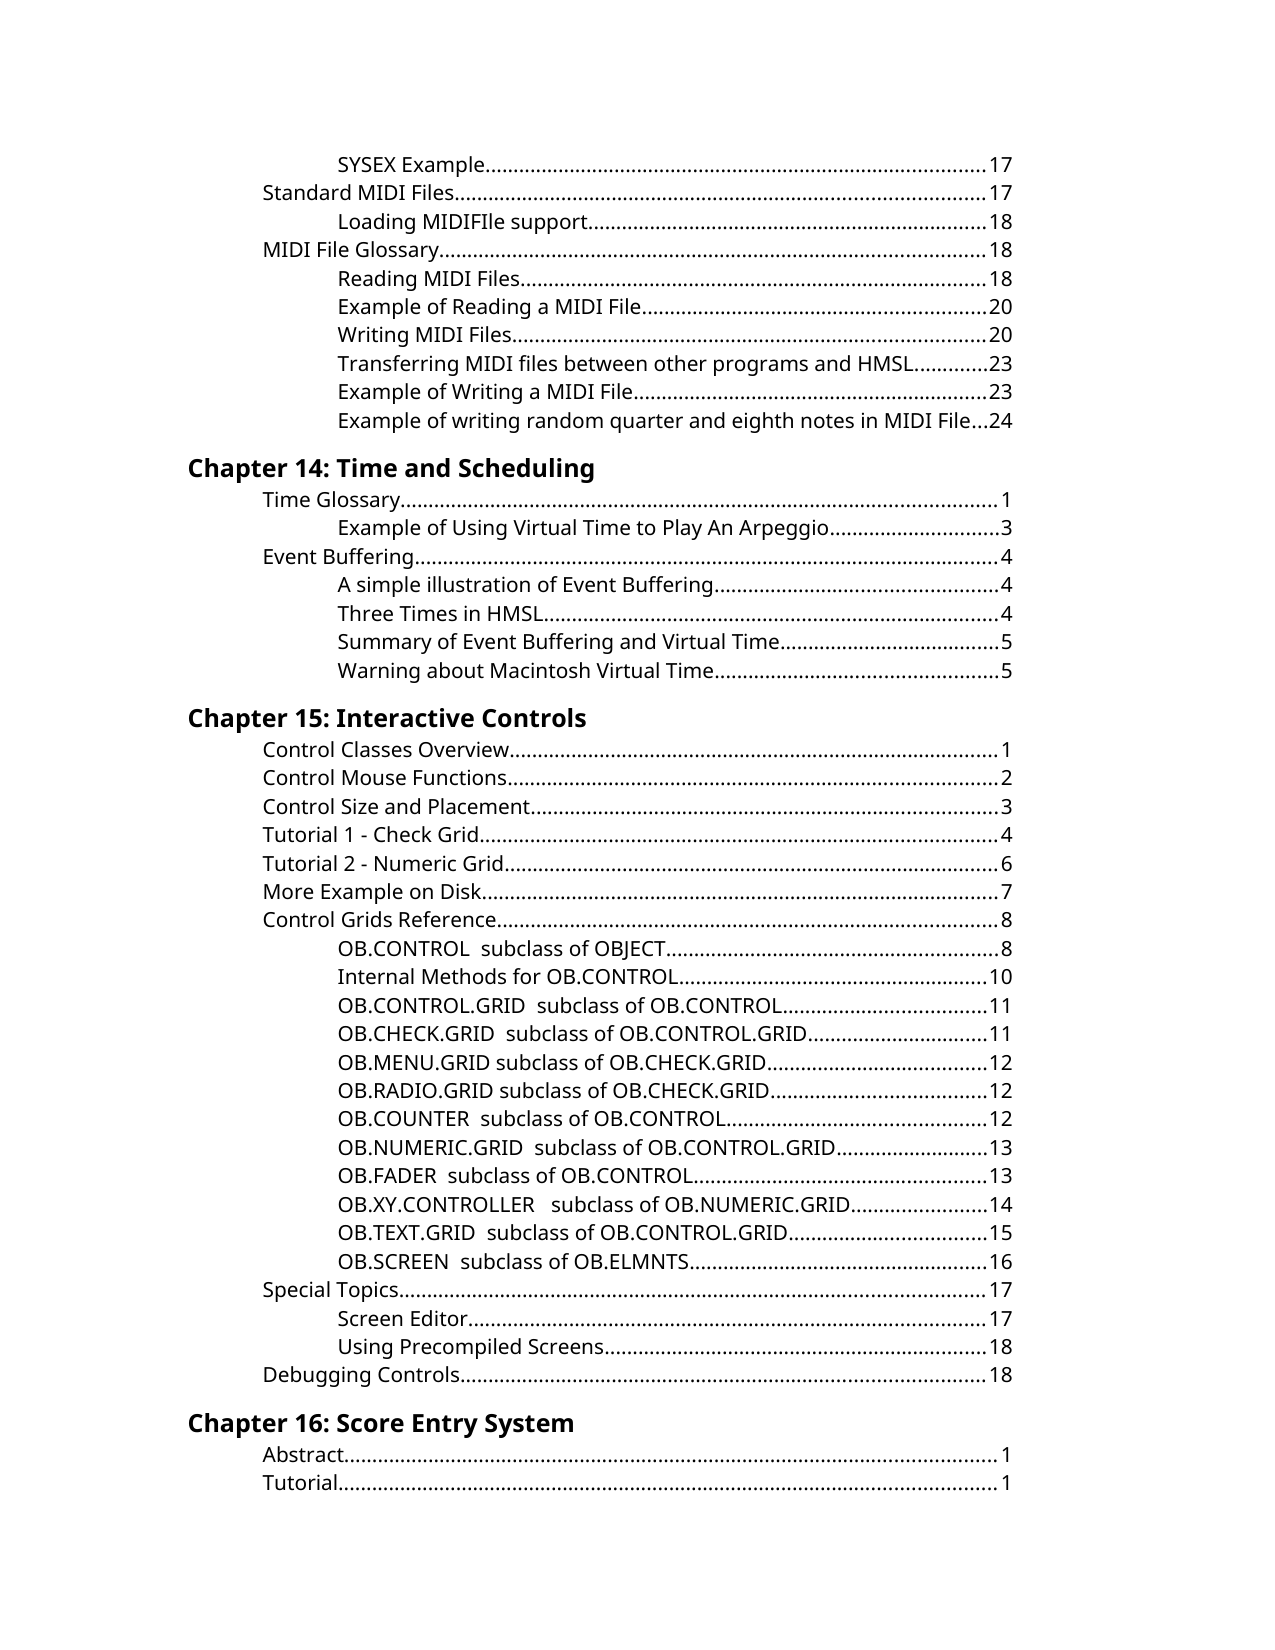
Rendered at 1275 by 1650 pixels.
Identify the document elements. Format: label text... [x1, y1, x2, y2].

text Time Glossary 1 [262, 485, 1012, 513]
text Abstract 1 [262, 1440, 1012, 1468]
text OB.CONTROL.GRID subclass of OB.CONTROL 11 [337, 991, 1012, 1019]
text Screen Editor 17 [337, 1304, 1012, 1332]
text Internal Methods for OB.CONTROL 10 [337, 962, 1012, 991]
text Tutorial 2 - Numeric Grid 6 [262, 849, 1012, 877]
text OB.CONTROL subclass of OBJECT 8 [337, 934, 1012, 962]
text Event Buffering 4 [262, 542, 1012, 570]
text Writing MIDI Files 20 [337, 321, 1012, 349]
text OB.MENU.GRID subclass of OB.CHECK.GRID 12 [337, 1048, 1012, 1076]
text Control Grids Reference 8 [262, 906, 1012, 934]
text More Example on Disk 7 [262, 877, 1012, 906]
text SYSEX Example 17 [337, 150, 1012, 178]
text Using Precompiled Screens 18 [337, 1332, 1012, 1361]
text Transferring MIDI files between other programs and HMSL. 23 [337, 349, 1012, 377]
text Tutorial 1 [262, 1468, 1012, 1497]
text Warning about Macintosh Virtual Time 5 [337, 656, 1012, 684]
text Chapter 14: Time and Scheduling [187, 451, 1012, 485]
text OB.RADIO.GRID subclass of OB.CHECK.GRID 12 [337, 1076, 1012, 1104]
text MIDI File Glossary 18 [262, 235, 1012, 264]
text Example of Reading a MIDI File 20 [337, 292, 1012, 321]
text Control Size and Placement 3 [262, 792, 1012, 820]
text Summary of Event Buffering and Virtual Time 5 [337, 627, 1012, 656]
text Example of writing random quarter and eighth notes in MIDI File 24 [337, 406, 1012, 434]
text OB.NUMERIC.GRID subclass of OB.CONTROL.GRID 13 [337, 1133, 1012, 1161]
text OB.FADER subclass of OB.CONTROL 13 [337, 1161, 1012, 1190]
text Standard MIDI Files 17 [262, 178, 1012, 207]
text Tutorial 1 - Check Grid 4 [262, 820, 1012, 849]
text OB.XY.CONTROLLER subclass of OB.NUMERIC.GRID 14 [337, 1190, 1012, 1218]
text Reading MIDI Files 18 [337, 264, 1012, 292]
text OB.COUNTER subclass of OB.CONTROL 12 [337, 1104, 1012, 1133]
text Three Times in HMSL 4 [337, 599, 1012, 627]
text Chapter 16: Score Entry System [187, 1406, 1012, 1440]
text OB.SCREEN subclass of OB.ELMNTS 16 [337, 1247, 1012, 1275]
text Debugging Controls 18 [262, 1361, 1012, 1389]
text Control Classes Overview 1 [262, 735, 1012, 763]
text OB.TEXT.GRID subclass of OB.CONTROL.GRID 15 [337, 1218, 1012, 1247]
text A simple illustration of Event Buffering 4 [337, 570, 1012, 599]
text Example of Using Virtual Time to Play An Arpeggio 3 [337, 513, 1012, 542]
text Special Topics 17 [262, 1275, 1012, 1304]
text Loading MIDIFIle support. 18 [337, 207, 1012, 235]
text Control Mouse Functions 2 [262, 763, 1012, 792]
text Example of Writing a MIDI File 23 [337, 377, 1012, 406]
text OB.CHECK.GRID subclass of OB.CONTROL.GRID 11 [337, 1019, 1012, 1048]
text Chapter 15: Interactive Controls [187, 701, 1012, 735]
